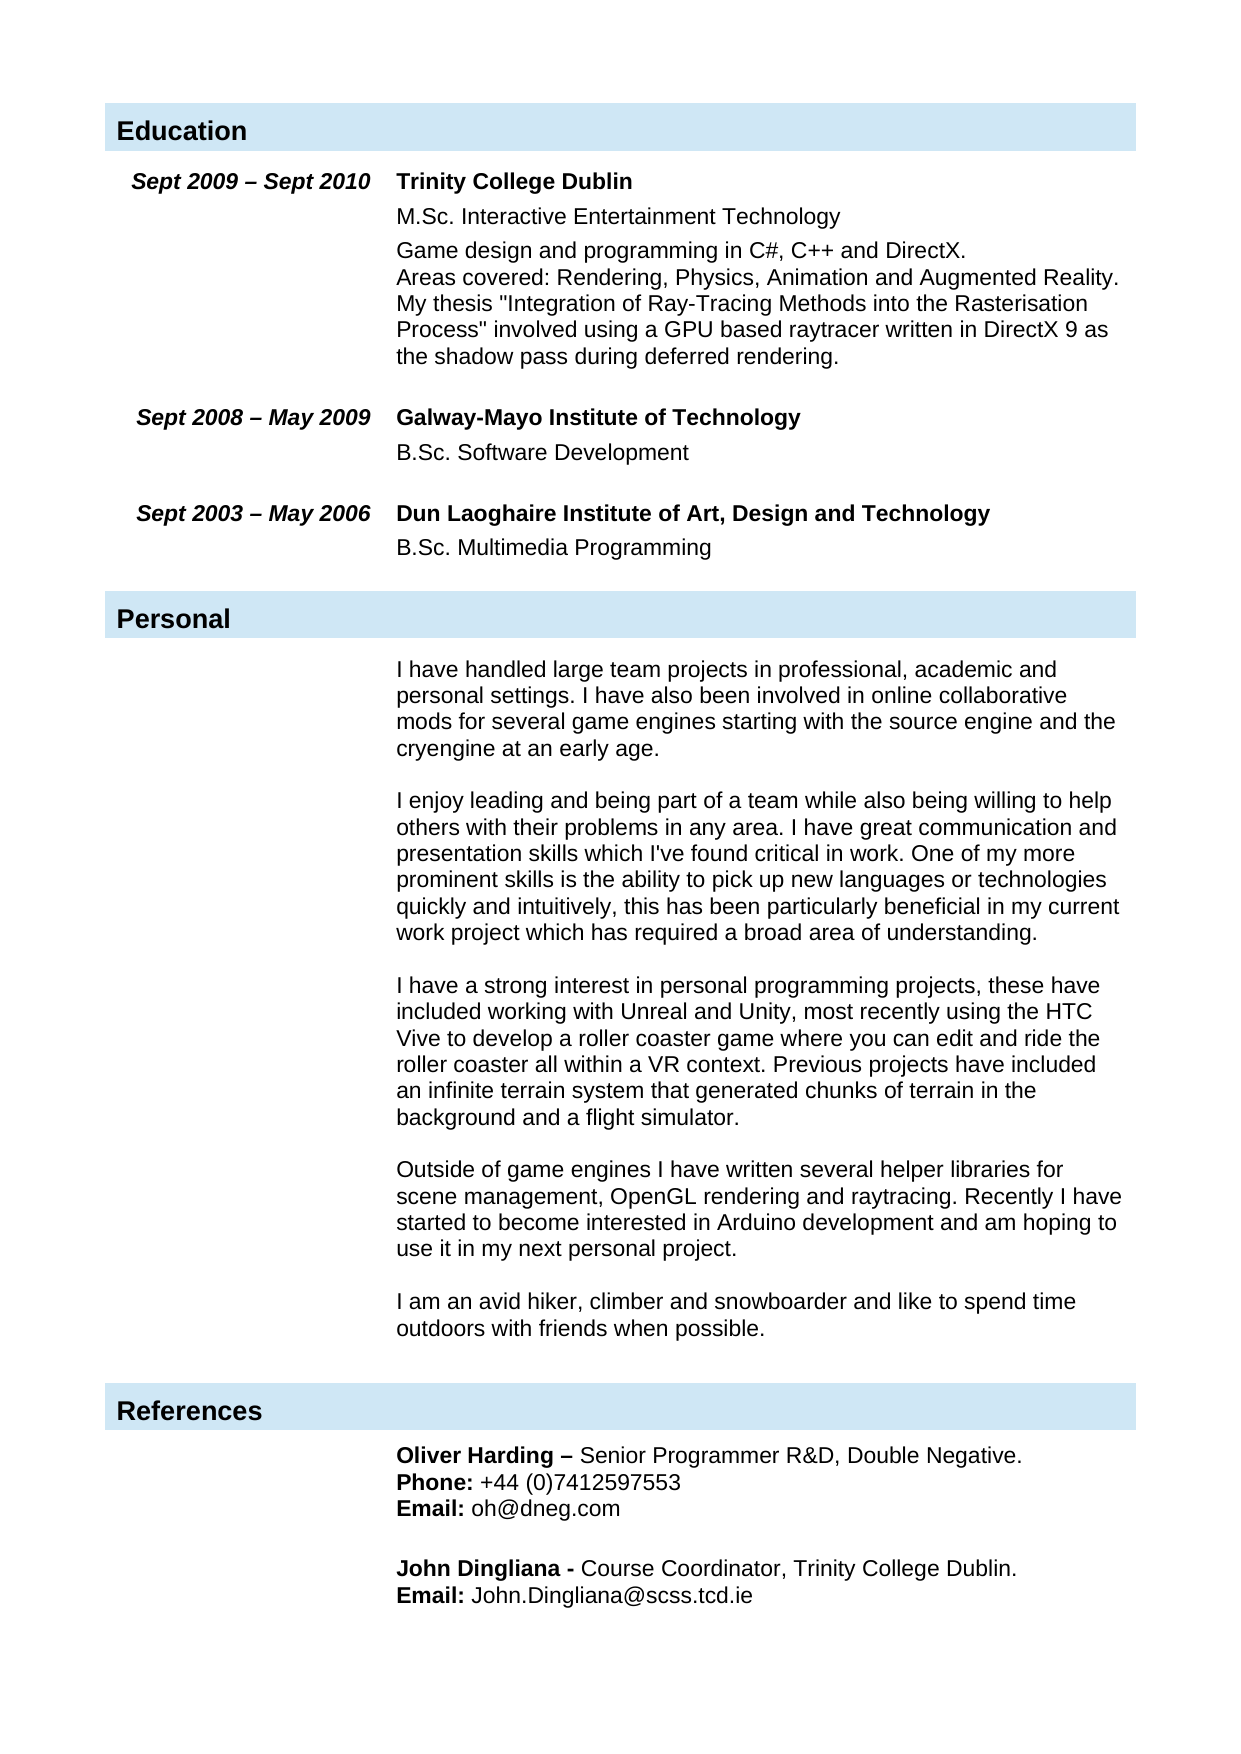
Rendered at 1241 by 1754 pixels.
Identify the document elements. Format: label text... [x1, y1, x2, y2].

table_cell B.Sc. Software Development [384, 434, 1136, 495]
table_cell [105, 1371, 384, 1383]
table_cell References [105, 1383, 1136, 1430]
table_cell Dun Laoghaire Institute of Art, Design and Technology [384, 495, 1136, 530]
table_cell B.Sc. Multimedia Programming [384, 530, 1136, 591]
table_cell Galway-Mayo Institute of Technology [384, 400, 1136, 434]
table_cell [105, 651, 384, 1371]
table_cell [384, 638, 1136, 651]
table_cell [105, 199, 384, 233]
table_cell [105, 434, 384, 495]
table_cell M.Sc. Interactive Entertainment Technology [384, 199, 1136, 233]
table_cell [384, 1371, 1136, 1383]
table_cell [384, 151, 1136, 164]
table_cell Sept 2009 – Sept 2010 [105, 164, 384, 198]
table_cell Sept 2008 – May 2009 [105, 400, 384, 434]
table_cell Education [105, 103, 1136, 151]
table_cell Sept 2003 – May 2006 [105, 495, 384, 530]
table_cell [105, 1430, 384, 1612]
table_cell Personal [105, 591, 1136, 638]
table_cell [105, 638, 384, 651]
table_cell I have handled large team projects in professional, academic and personal settings. I have also been involved in online collaborative mods for several game engines starting with the source engine and the cryengine at an early age. I enjoy leading and being part of a team while also being willing to help others with their problems in any area. I have great communication and presentation skills which I've found critical in work. One of my more prominent skills is the ability to pick up new languages or technologies quickly and intuitively, this has been particularly beneficial in my current work project which has required a broad area of understanding. I have a strong interest in personal programming projects, these have included working with Unreal and Unity, most recently using the HTC Vive to develop a roller coaster game where you can edit and ride the roller coaster all within a VR context. Previous projects have included an infinite terrain system that generated chunks of terrain in the background and a flight simulator. Outside of game engines I have written several helper libraries for scene management, OpenGL rendering and raytracing. Recently I have started to become interested in Arduino development and am hoping to use it in my next personal project. I am an avid hiker, climber and snowboarder and like to spend time outdoors with friends when possible. [384, 651, 1136, 1371]
table_cell [105, 233, 384, 399]
table_cell Trinity College Dublin [384, 164, 1136, 198]
table_cell [105, 151, 384, 164]
table_cell Game design and programming in C#, C++ and DirectX. Areas covered: Rendering, Physics, Animation and Augmented Reality. My thesis "Integration of Ray-Tracing Methods into the Rasterisation Process" involved using a GPU based raytracer written in DirectX 9 as the shadow pass during deferred rendering. [384, 233, 1136, 399]
table_cell Oliver Harding – Senior Programmer R&D, Double Negative. Phone: +44 (0)7412597553 Email: oh@dneg.com John Dingliana - Course Coordinator, Trinity College Dublin. Email: John.Dingliana@scss.tcd.ie [384, 1430, 1136, 1612]
table_cell [105, 530, 384, 591]
